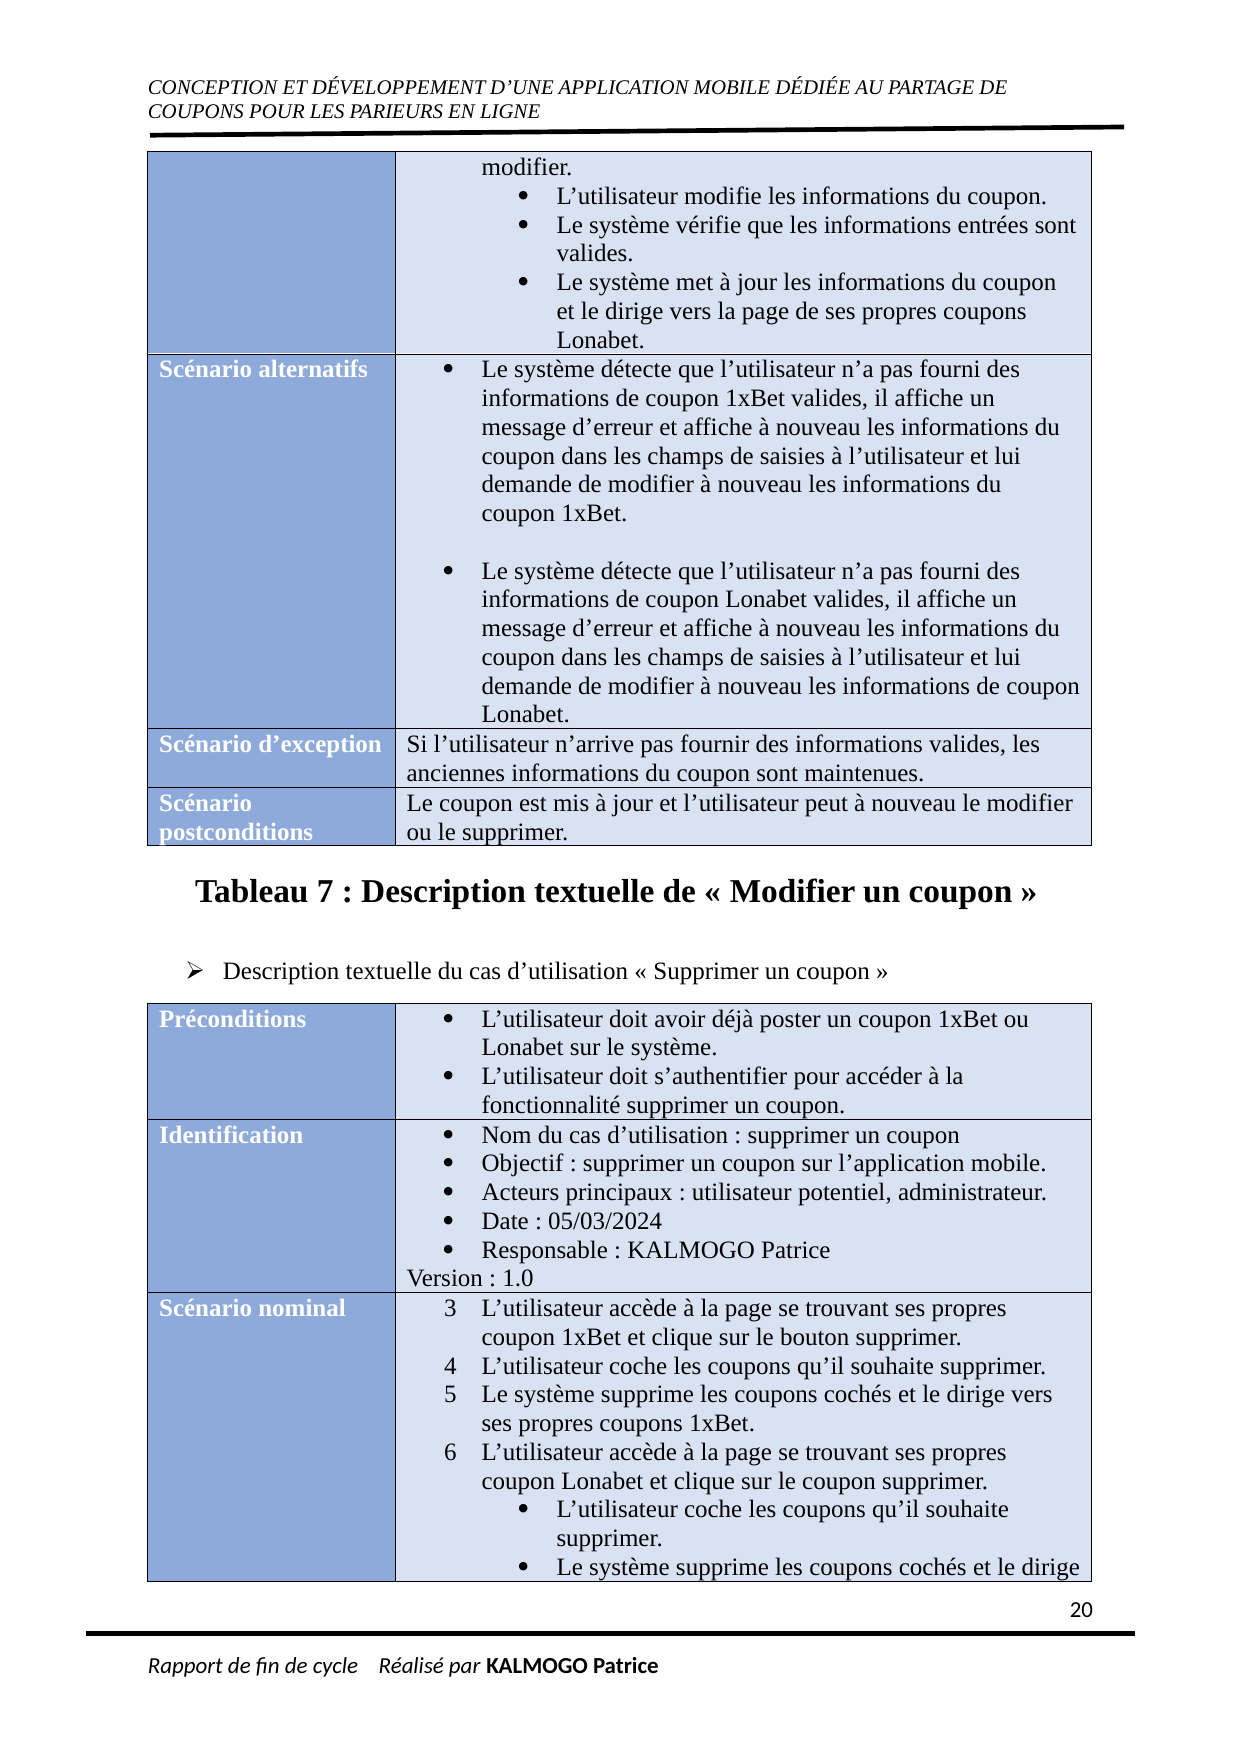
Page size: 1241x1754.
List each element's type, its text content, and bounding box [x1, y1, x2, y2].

list Description textuelle du cas d’utilisation « Supprimer un coupon » [185, 956, 1093, 984]
table_header L’utilisateur doit avoir déjà poster un coupon 1xBet ou Lonabet sur le système. L’utilisateur doit s’authentifier pour accéder à la fonctionnalité supprimer un coupon. [396, 1004, 1091, 1119]
table_cell Scénario alternatifs [148, 355, 395, 728]
table_cell L’utilisateur accède à la page se trouvant ses propres coupon 1xBet et clique sur le coupon qu’il souhaite modifier. L’utilisateur modifie le coupon, son côte et choisie le type du coupon. Le système vérifie que les données entrées sont valides Le système met à jour les informations du coupon et lui dirige vers ses propres coupons 1xBet. L’utilisateur accède à la page se trouvant ses propres coupon Lonabet et clique sur le coupon qu’il souhaite modifier. L’utilisateur modifie les informations du coupon. Le système vérifie que les informations entrées sont valides. Le système met à jour les informations du coupon et le dirige vers la page de ses propres coupons Lonabet. [396, 152, 1091, 353]
subtitle Tableau 7 : Description textuelle de « Modifier un coupon » [148, 871, 1093, 910]
table_cell L’utilisateur accède à la page se trouvant ses propres coupon 1xBet et clique sur le bouton supprimer. L’utilisateur coche les coupons qu’il souhaite supprimer. Le système supprime les coupons cochés et le dirige vers ses propres coupons 1xBet. L’utilisateur accède à la page se trouvant ses propres coupon Lonabet et clique sur le coupon supprimer. L’utilisateur coche les coupons qu’il souhaite supprimer. Le système supprime les coupons cochés et le dirige [396, 1293, 1091, 1581]
table_cell Scénario nominal [148, 1293, 395, 1581]
table_cell Le système détecte que l’utilisateur n’a pas fourni des informations de coupon 1xBet valides, il affiche un message d’erreur et affiche à nouveau les informations du coupon dans les champs de saisies à l’utilisateur et lui demande de modifier à nouveau les informations du coupon 1xBet. Le système détecte que l’utilisateur n’a pas fourni des informations de coupon Lonabet valides, il affiche un message d’erreur et affiche à nouveau les informations du coupon dans les champs de saisies à l’utilisateur et lui demande de modifier à nouveau les informations de coupon Lonabet. [396, 355, 1091, 728]
table_cell Scénario postconditions [148, 788, 395, 845]
table_cell Le coupon est mis à jour et l’utilisateur peut à nouveau le modifier ou le supprimer. [396, 788, 1091, 845]
table_cell Si l’utilisateur n’arrive pas fournir des informations valides, les anciennes informations du coupon sont maintenues. [396, 729, 1091, 787]
table_cell Scénario d’exception [148, 729, 395, 787]
table_cell Nom du cas d’utilisation : supprimer un coupon Objectif : supprimer un coupon sur l’application mobile. Acteurs principaux : utilisateur potentiel, administrateur. Date : 05/03/2024 Responsable : KALMOGO Patrice Version : 1.0 [396, 1120, 1091, 1292]
table_header Préconditions [148, 1004, 395, 1119]
table_cell [148, 152, 395, 353]
table_cell Identification [148, 1120, 395, 1292]
